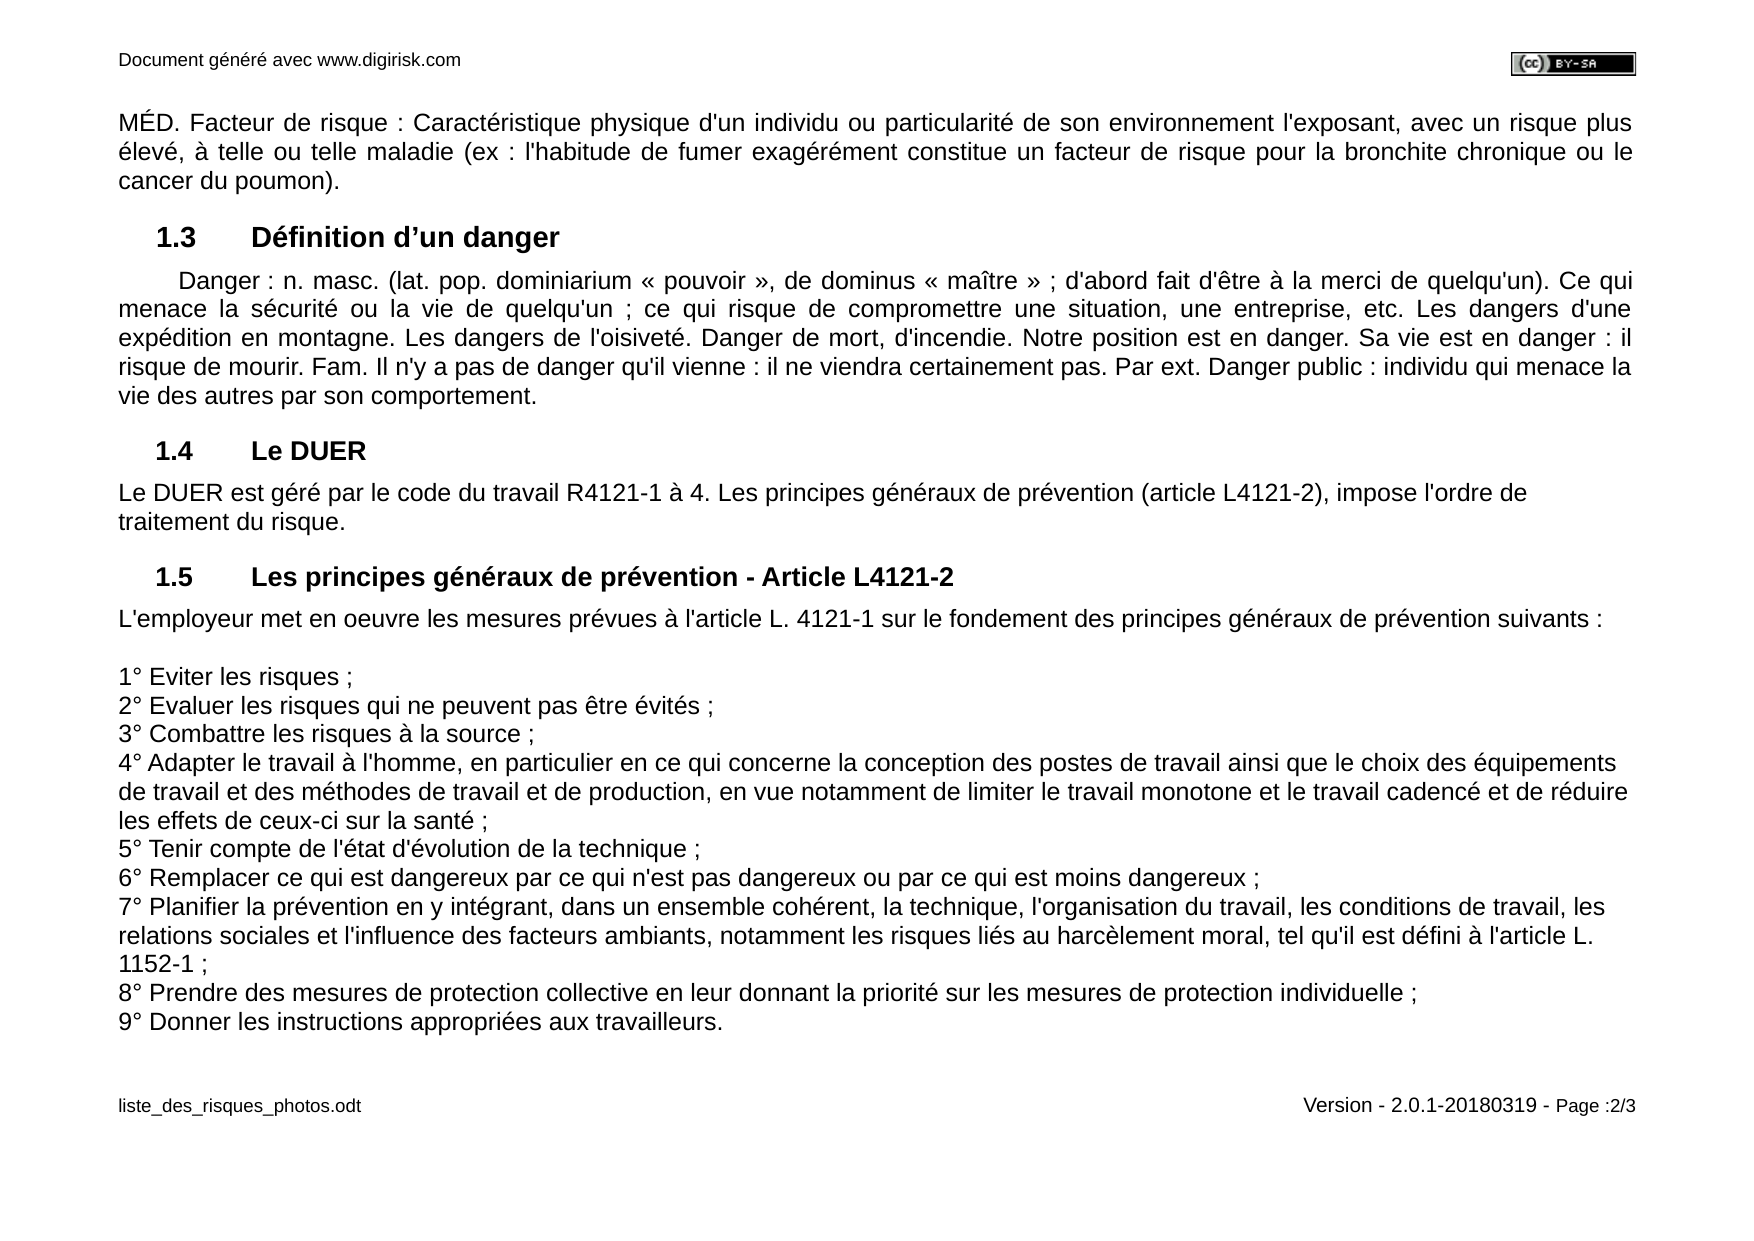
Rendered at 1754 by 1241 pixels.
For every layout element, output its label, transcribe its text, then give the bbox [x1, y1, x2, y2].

subtitle Définition d’un danger [148, 220, 1636, 253]
text 6° Remplacer ce qui est dangereux par ce qui n'est pas dangereux ou par ce qui est moins dangereux ; [118, 863, 1636, 892]
text 5° Tenir compte de l'état d'évolution de la technique ; [118, 834, 1636, 863]
text 3° Combattre les risques à la source ; [118, 719, 1636, 748]
text 1° Eviter les risques ; [118, 662, 1636, 691]
text Danger : n. masc. (lat. pop. dominiarium « pouvoir », de dominus « maître » ; d'abord fait d'être à la merci de quelqu'un). Ce qui menace la sécurité ou la vie de quelqu'un ; ce qui risque de compromettre une situation, une entreprise, etc. Les dangers d'une expédition en montagne. Les dangers de l'oisiveté. Danger de mort, d'incendie. Notre position est en danger. Sa vie est en danger : il risque de mourir. Fam. Il n'y a pas de danger qu'il vienne : il ne viendra certainement pas. Par ext. Danger public : individu qui menace la vie des autres par son comportement. [118, 266, 1636, 409]
text 9° Donner les instructions appropriées aux travailleurs. [118, 1007, 1636, 1036]
text 7° Planifier la prévention en y intégrant, dans un ensemble cohérent, la technique, l'organisation du travail, les conditions de travail, les relations sociales et l'influence des facteurs ambiants, notamment les risques liés au harcèlement moral, tel qu'il est défini à l'article L. 1152-1 ; [118, 892, 1636, 978]
picture [1511, 52, 1637, 76]
text 2° Evaluer les risques qui ne peuvent pas être évités ; [118, 691, 1636, 719]
text L'employeur met en oeuvre les mesures prévues à l'article L. 4121-1 sur le fondement des principes généraux de prévention suivants : [118, 604, 1636, 633]
text 4° Adapter le travail à l'homme, en particulier en ce qui concerne la conception des postes de travail ainsi que le choix des équipements de travail et des méthodes de travail et de production, en vue notamment de limiter le travail monotone et le travail cadencé et de réduire les effets de ceux-ci sur la santé ; [118, 748, 1636, 834]
text Le DUER est géré par le code du travail R4121-1 à 4. Les principes généraux de prévention (article L4121-2), impose l'ordre de traitement du risque. [118, 478, 1636, 536]
text MÉD. Facteur de risque : Caractéristique physique d'un individu ou particularité de son environnement l'exposant, avec un risque plus élevé, à telle ou telle maladie (ex : l'habitude de fumer exagérément constitue un facteur de risque pour la bronchite chronique ou le cancer du poumon). [118, 108, 1636, 195]
text 8° Prendre des mesures de protection collective en leur donnant la priorité sur les mesures de protection individuelle ; [118, 978, 1636, 1007]
subtitle Les principes généraux de prévention - Article L4121-2 [148, 561, 1636, 592]
subtitle Le DUER [148, 434, 1636, 466]
